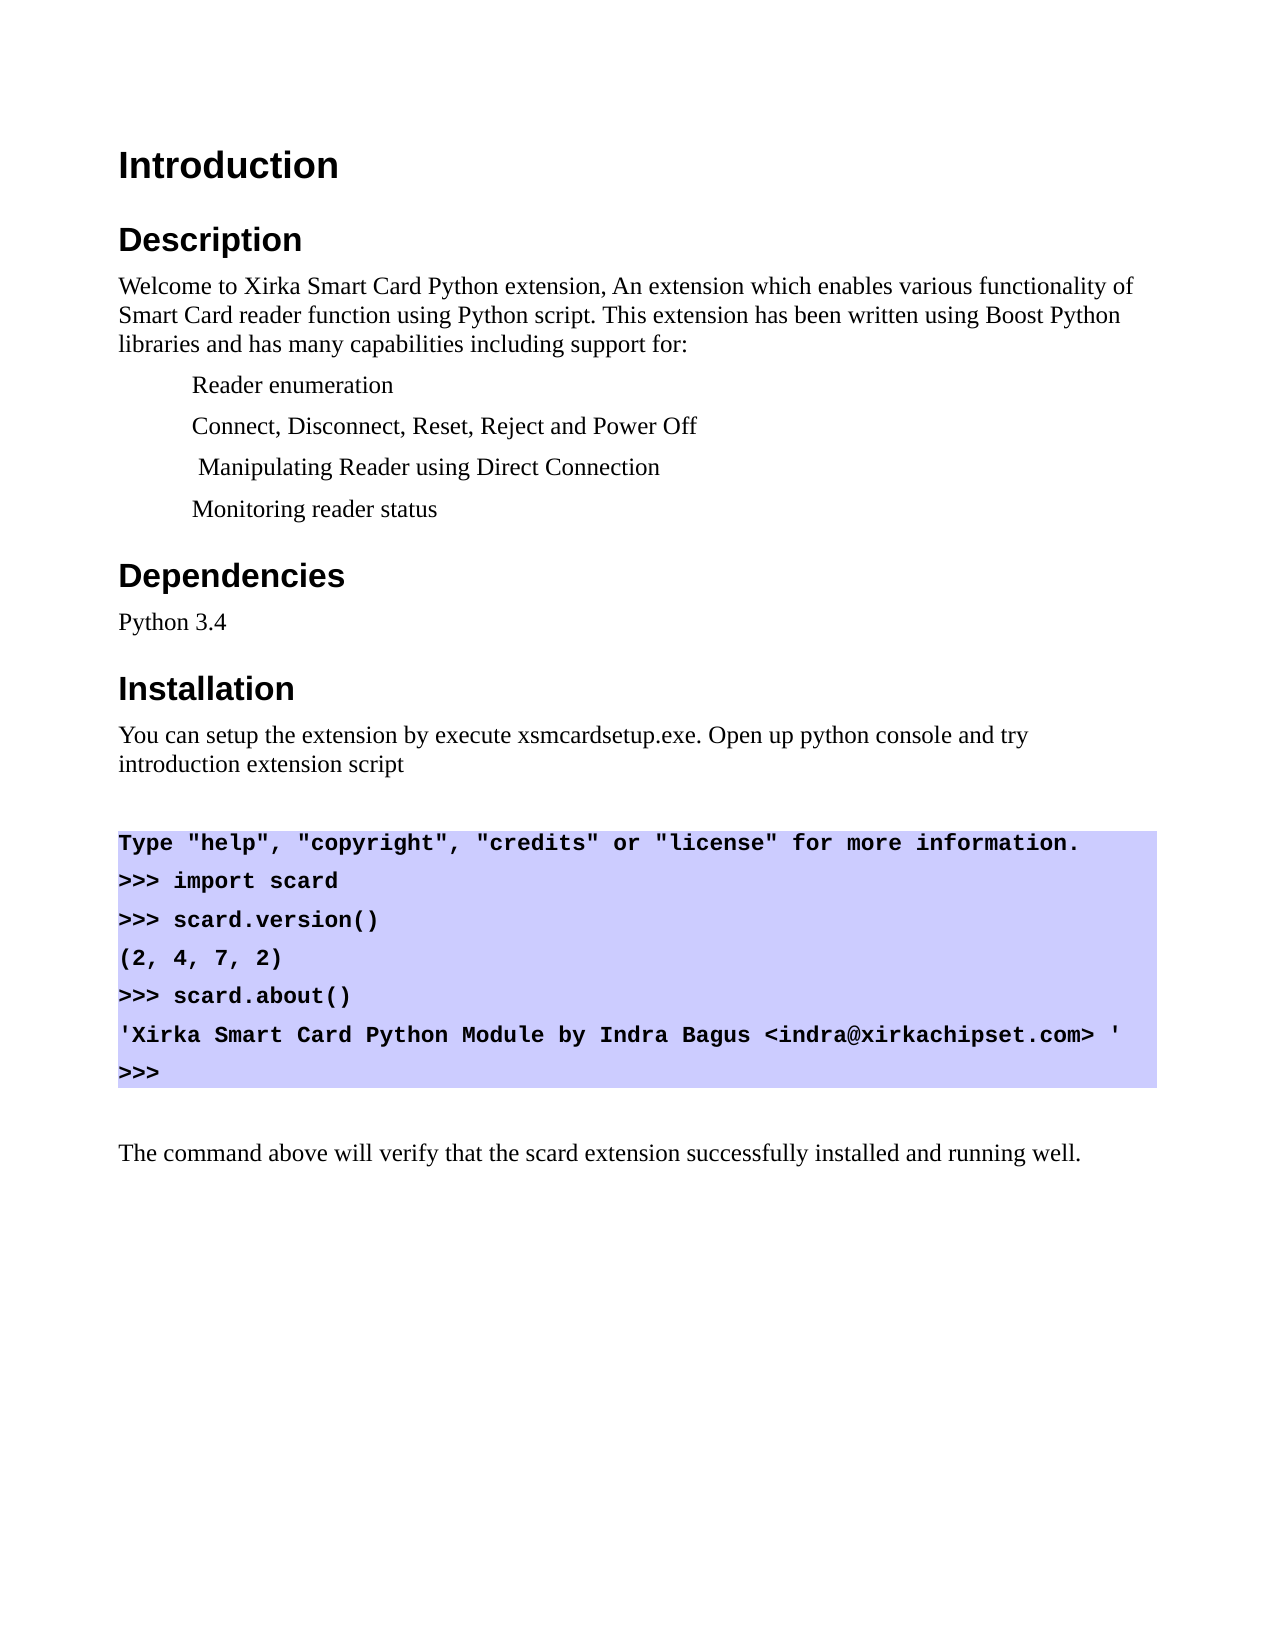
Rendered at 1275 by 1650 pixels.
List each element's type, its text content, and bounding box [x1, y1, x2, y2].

text Reader enumeration [118, 370, 1157, 399]
subtitle Introduction [118, 143, 1157, 187]
subtitle Description [118, 220, 1157, 259]
text Python 3.4 [118, 607, 1157, 636]
text You can setup the extension by execute xsmcardsetup.exe. Open up python console and try introduction extension script [118, 720, 1157, 778]
subtitle Dependencies [118, 556, 1157, 594]
text >>> scard.about() [118, 985, 1157, 1011]
subtitle Installation [118, 669, 1157, 708]
text Connect, Disconnect, Reset, Reject and Power Off [118, 411, 1157, 440]
text The command above will verify that the scard extension successfully installed and running well. [118, 1138, 1157, 1167]
text Welcome to Xirka Smart Card Python extension, An extension which enables various functionality of Smart Card reader function using Python script. This extension has been written using Boost Python libraries and has many capabilities including support for: [118, 271, 1157, 357]
text >>> [118, 1062, 1157, 1088]
text Type "help", "copyright", "credits" or "license" for more information. [118, 831, 1157, 857]
text Manipulating Reader using Direct Connection [118, 452, 1157, 481]
text (2, 4, 7, 2) [118, 946, 1157, 972]
text >>> scard.version() [118, 908, 1157, 934]
text Monitoring reader status [118, 494, 1157, 522]
text 'Xirka Smart Card Python Module by Indra Bagus <indra@xirkachipset.com> ' [118, 1023, 1157, 1049]
text >>> import scard [118, 869, 1157, 895]
